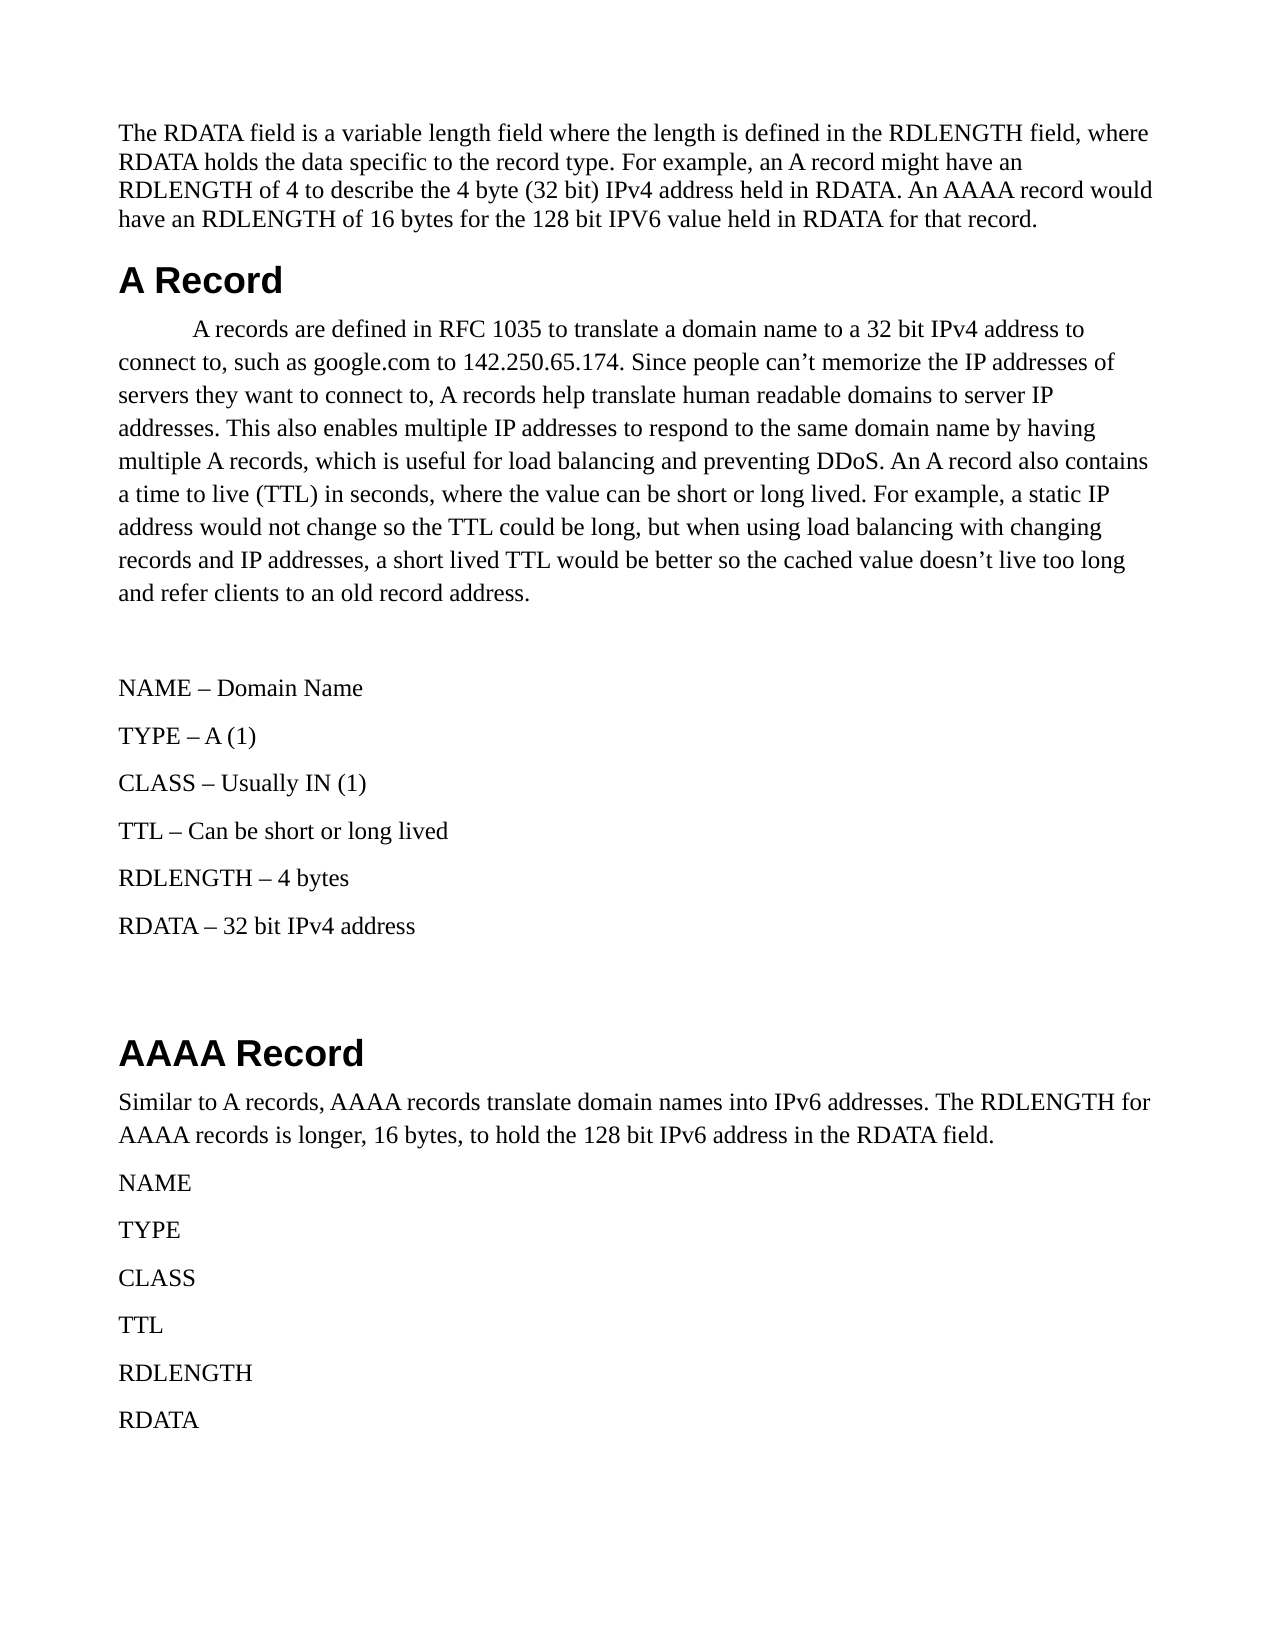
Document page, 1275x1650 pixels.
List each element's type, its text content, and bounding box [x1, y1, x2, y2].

subtitle AAAA Record [118, 1031, 1157, 1074]
text Similar to A records, AAAA records translate domain names into IPv6 addresses. The RDLENGTH for AAAA records is longer, 16 bytes, to hold the 128 bit IPv6 address in the RDATA field. [118, 1087, 1157, 1149]
text RDLENGTH [118, 1358, 1157, 1387]
text TYPE [118, 1215, 1157, 1244]
text NAME [118, 1168, 1157, 1196]
text CLASS [118, 1263, 1157, 1292]
text NAME – Domain Name [118, 673, 1157, 702]
text TTL – Can be short or long lived [118, 816, 1157, 845]
subtitle A Record [118, 258, 1157, 301]
text TYPE – A (1) [118, 721, 1157, 749]
text TTL [118, 1310, 1157, 1339]
text RDLENGTH – 4 bytes [118, 863, 1157, 892]
text A records are defined in RFC 1035 to translate a domain name to a 32 bit IPv4 address to connect to, such as google.com to 142.250.65.174. Since people can’t memorize the IP addresses of servers they want to connect to, A records help translate human readable domains to server IP addresses. This also enables multiple IP addresses to respond to the same domain name by having multiple A records, which is useful for load balancing and preventing DDoS. An A record also contains a time to live (TTL) in seconds, where the value can be short or long lived. For example, a static IP address would not change so the TTL could be long, but when using load balancing with changing records and IP addresses, a short lived TTL would be better so the cached value doesn’t live too long and refer clients to an old record address. [118, 314, 1157, 607]
text RDATA – 32 bit IPv4 address [118, 911, 1157, 940]
text RDATA [118, 1406, 1157, 1434]
text The RDATA field is a variable length field where the length is defined in the RDLENGTH field, where RDATA holds the data specific to the record type. For example, an A record might have an RDLENGTH of 4 to describe the 4 byte (32 bit) IPv4 address held in RDATA. An AAAA record would have an RDLENGTH of 16 bytes for the 128 bit IPV6 value held in RDATA for that record. [118, 118, 1157, 233]
text CLASS – Usually IN (1) [118, 768, 1157, 797]
